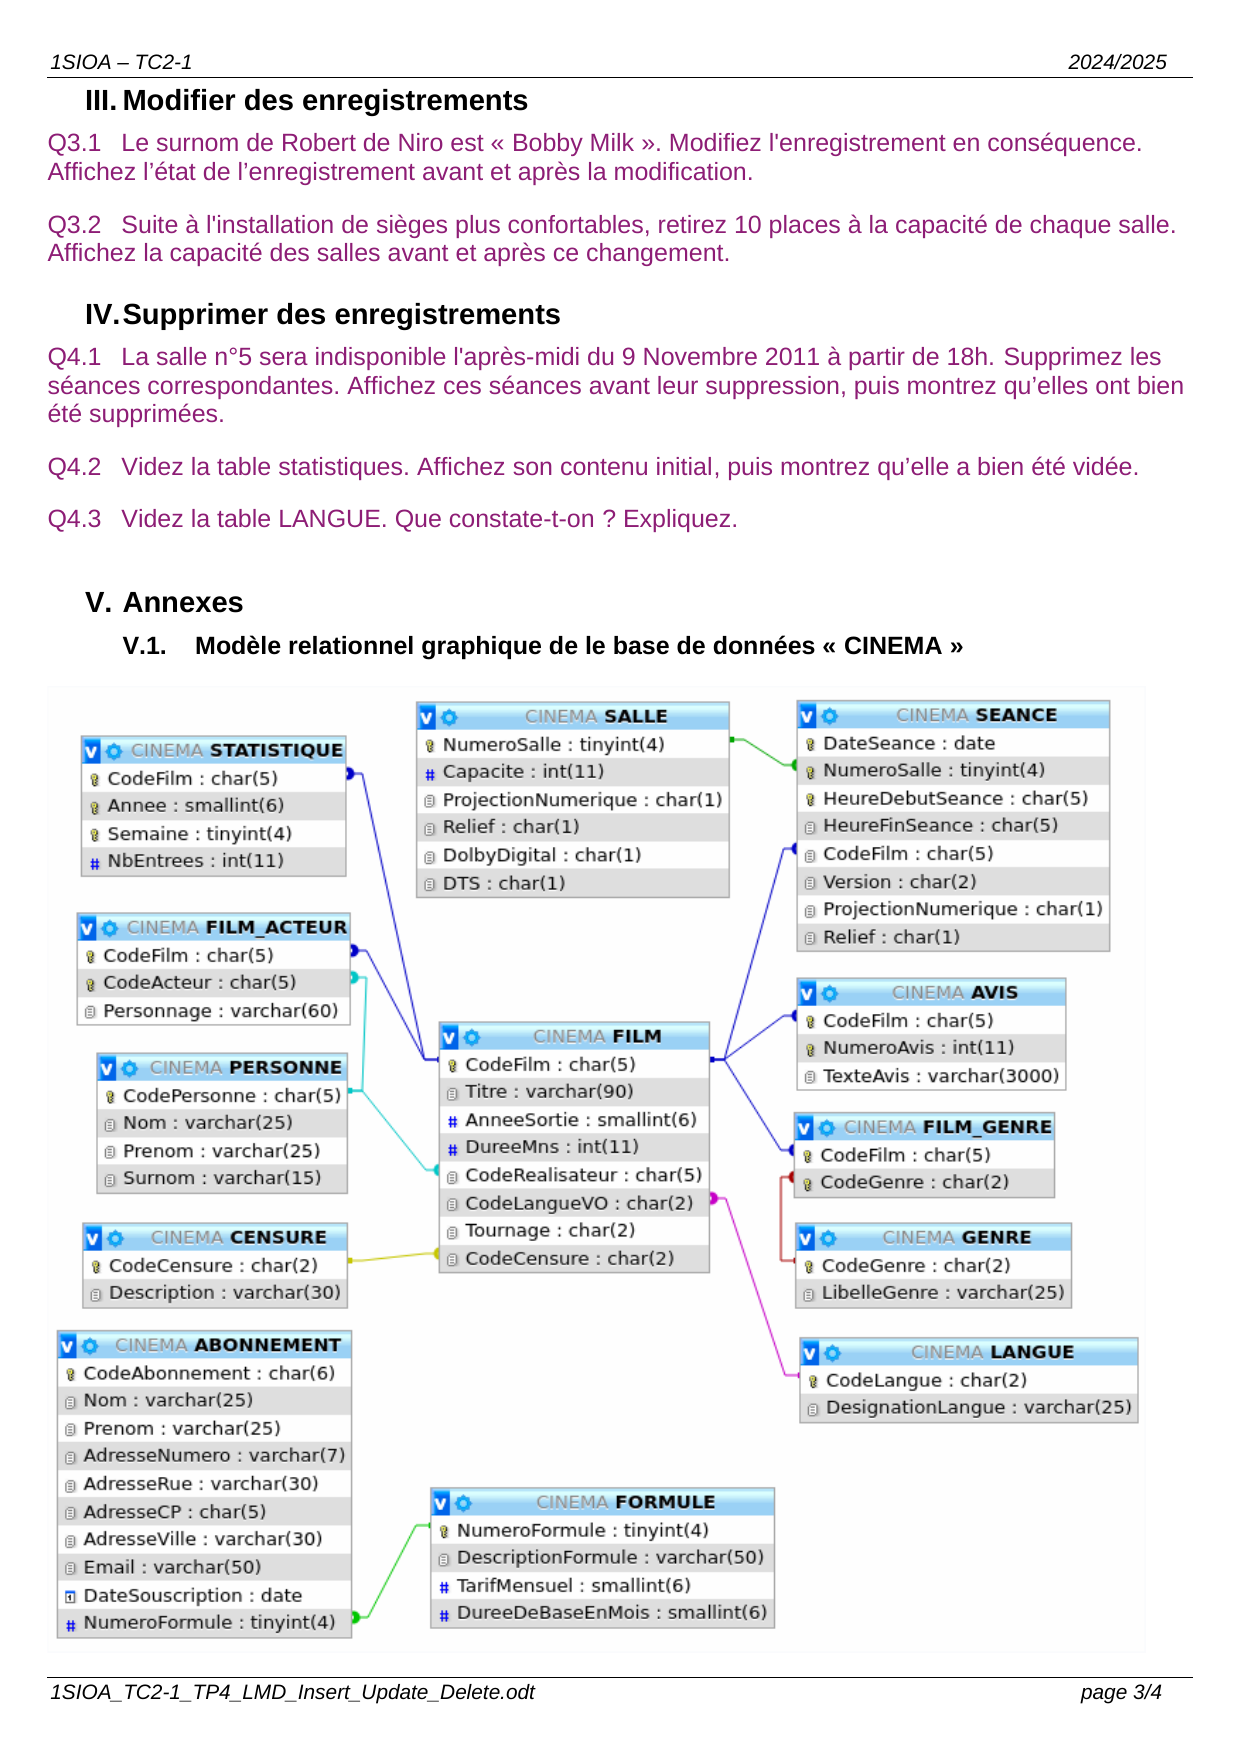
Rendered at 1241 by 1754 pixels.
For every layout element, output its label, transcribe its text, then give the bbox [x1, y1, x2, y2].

text Q4.2 Videz la table statistiques. Affichez son contenu initial, puis montrez qu’elle a bien été vidée. [47, 452, 1193, 481]
text Q3.1 Le surnom de Robert de Niro est « Bobby Milk ». Modifiez l'enregistrement en conséquence. Affichez l’état de l’enregistrement avant et après la modification. [47, 128, 1193, 186]
subtitle Modèle relationnel graphique de le base de données « CINEMA » [122, 631, 1193, 659]
subtitle Modifier des enregistrements [85, 83, 1193, 117]
text Q4.1 La salle n°5 sera indisponible l'après-midi du 9 Novembre 2011 à partir de 18h. Supprimez les séances correspondantes. Affichez ces séances avant leur suppression, puis montrez qu’elles ont bien été supprimées. [47, 342, 1193, 428]
text Q4.3 Videz la table LANGUE. Que constate-t-on ? Expliquez. [47, 504, 1193, 533]
subtitle Annexes [85, 585, 1193, 619]
text Q3.2 Suite à l'installation de sièges plus confortables, retirez 10 places à la capacité de chaque salle. Affichez la capacité des salles avant et après ce changement. [47, 209, 1193, 267]
picture [47, 686, 1146, 1653]
subtitle Supprimer des enregistrements [85, 297, 1193, 330]
